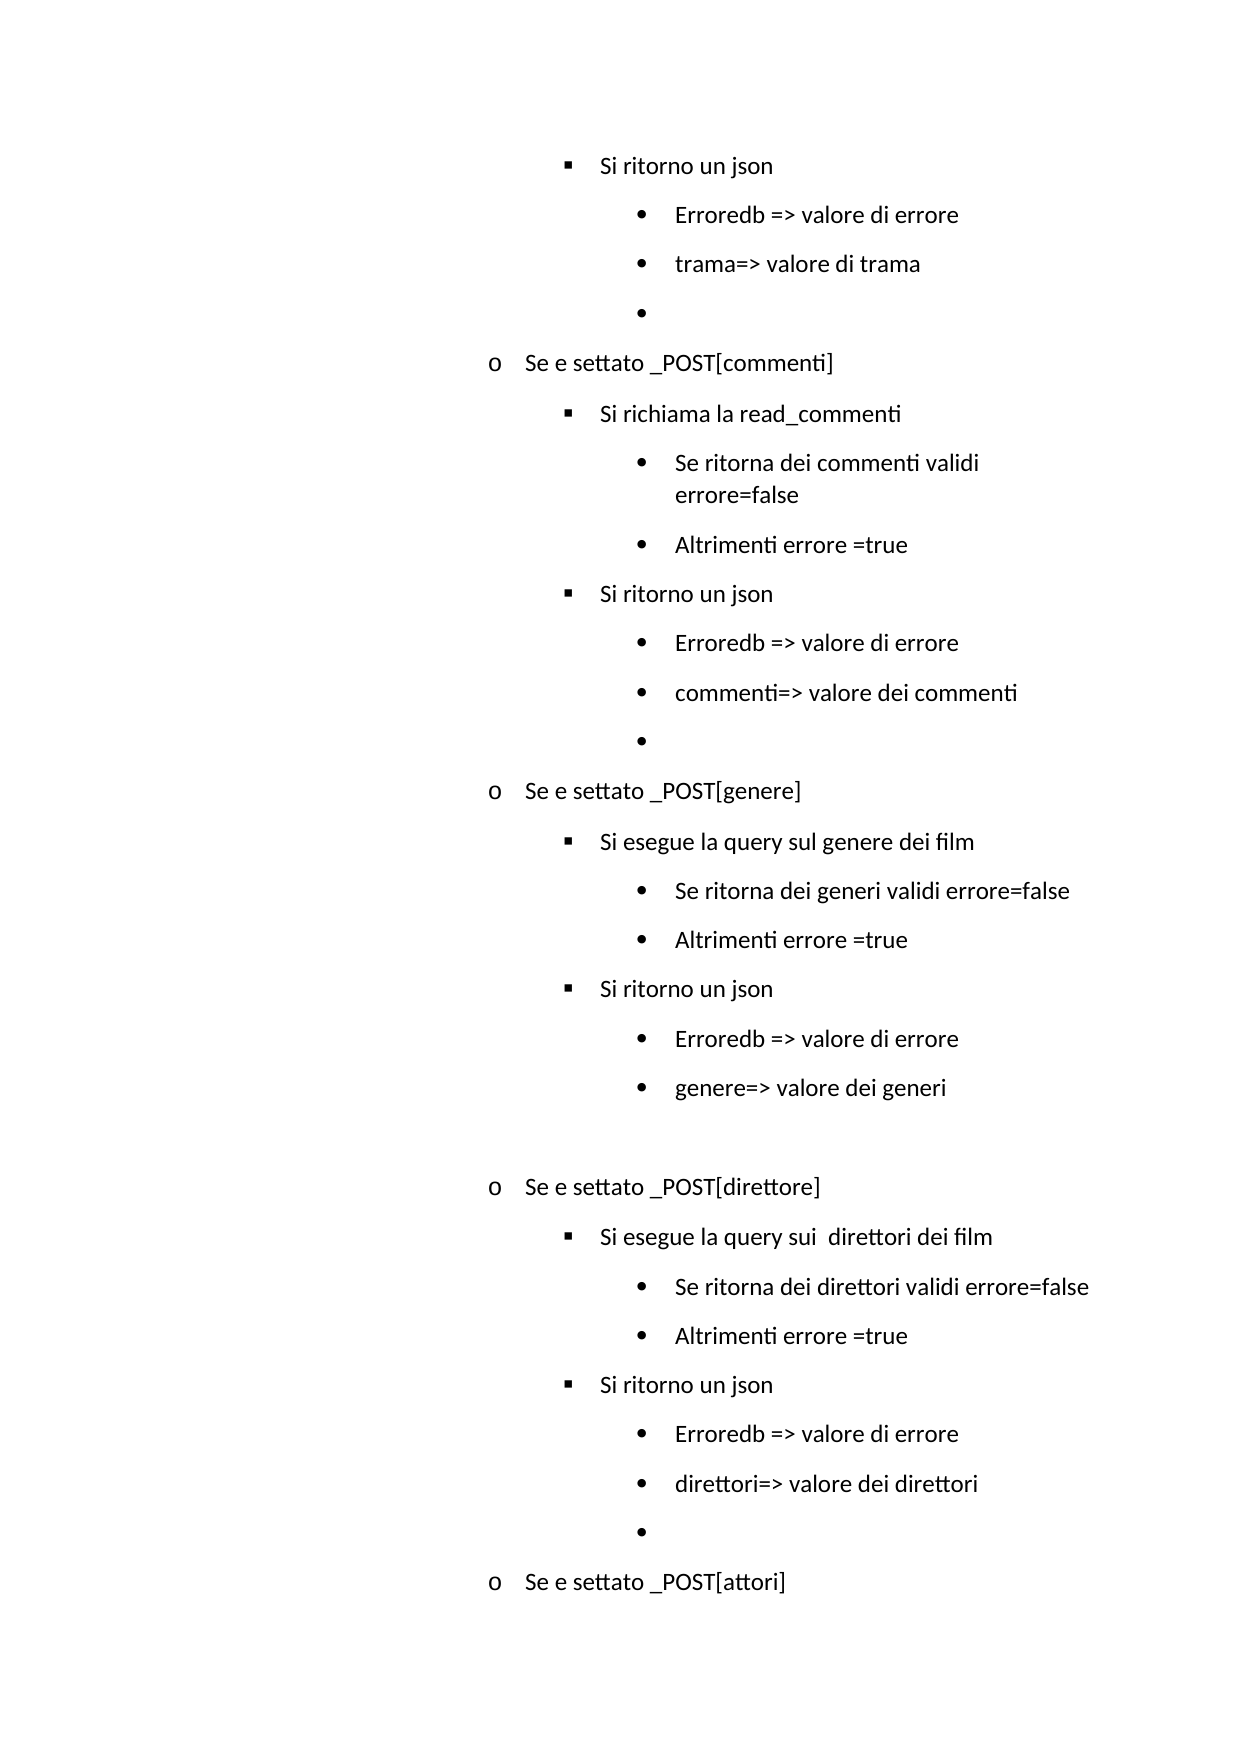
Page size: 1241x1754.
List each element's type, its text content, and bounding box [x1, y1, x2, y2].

list Se ritorna dei direttori validi errore=false [637, 1271, 1090, 1301]
list Altrimenti errore =true [637, 529, 1090, 559]
list Altrimenti errore =true [637, 1320, 1090, 1350]
list Se ritorna dei commenti validi errore=false [637, 447, 1090, 510]
list Erroredb => valore di errore [637, 199, 1090, 230]
list Altrimenti errore =true [637, 924, 1090, 955]
list trama=> valore di trama [637, 248, 1090, 279]
list genere=> valore dei generi [637, 1072, 1090, 1103]
list Erroredb => valore di errore [637, 1023, 1090, 1053]
list Si ritorno un json [562, 974, 1090, 1004]
list Si richiama la read_commenti [562, 398, 1090, 428]
list Si ritorno un json [562, 150, 1090, 181]
list Se ritorna dei generi validi errore=false [637, 875, 1090, 906]
list Se e settato _POST[direttore] [487, 1171, 1090, 1202]
list Erroredb => valore di errore [637, 1418, 1090, 1449]
list Si esegue la query sui direttori dei film [562, 1221, 1090, 1252]
list Erroredb => valore di errore [637, 627, 1090, 658]
list Si esegue la query sul genere dei film [562, 826, 1090, 856]
list commenti=> valore dei commenti [637, 677, 1090, 707]
list Si ritorno un json [562, 1369, 1090, 1400]
list Se e settato _POST[genere] [487, 775, 1090, 807]
list Se e settato _POST[attori] [487, 1566, 1090, 1598]
list Si ritorno un json [562, 578, 1090, 609]
list Se e settato _POST[commenti] [487, 347, 1090, 379]
list direttori=> valore dei direttori [637, 1468, 1090, 1498]
